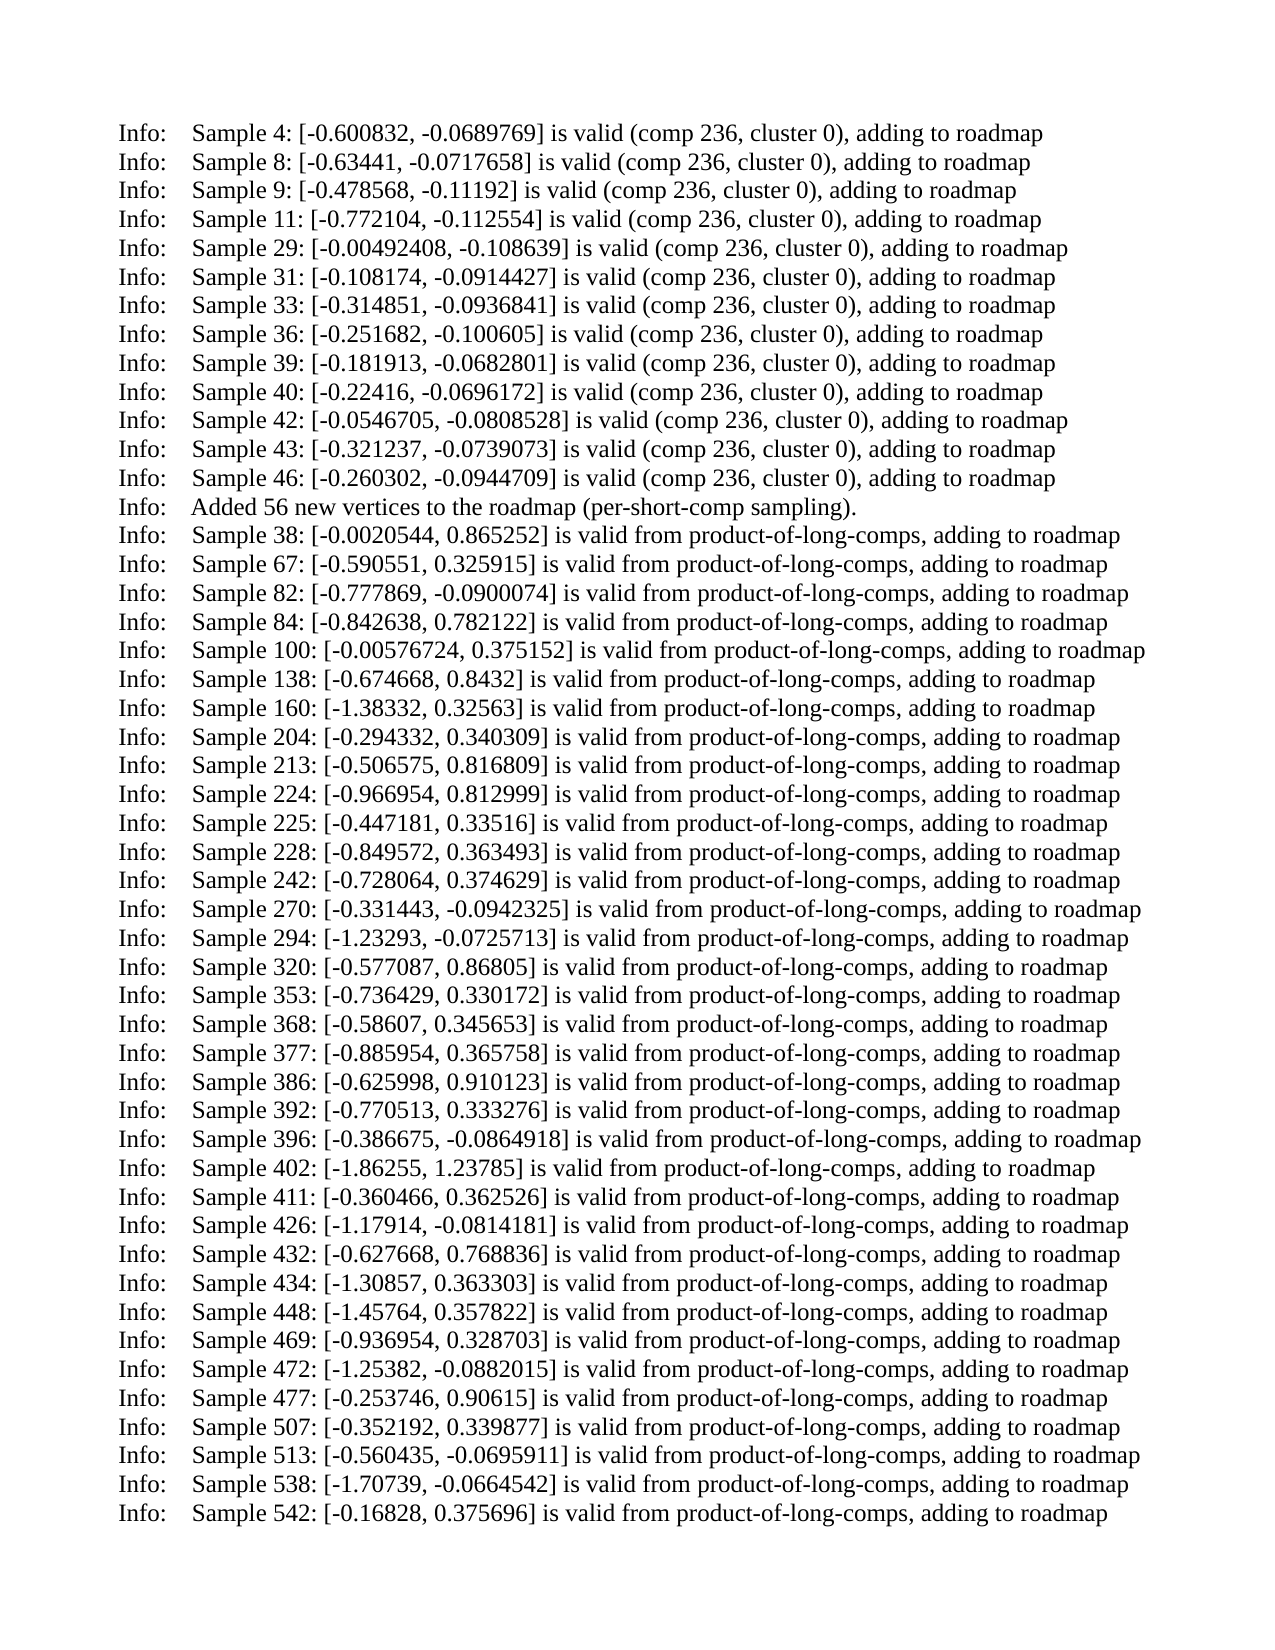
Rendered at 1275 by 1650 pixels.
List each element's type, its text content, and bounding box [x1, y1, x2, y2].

text Info: Sample 213: [-0.506575, 0.816809] is valid from product-of-long-comps, adding to roadmap [118, 751, 1157, 779]
text Info: Sample 377: [-0.885954, 0.365758] is valid from product-of-long-comps, adding to roadmap [118, 1038, 1157, 1067]
text Info: Sample 204: [-0.294332, 0.340309] is valid from product-of-long-comps, adding to roadmap [118, 722, 1157, 751]
text Info: Sample 270: [-0.331443, -0.0942325] is valid from product-of-long-comps, adding to roadmap [118, 894, 1157, 923]
text Info: Sample 138: [-0.674668, 0.8432] is valid from product-of-long-comps, adding to roadmap [118, 664, 1157, 693]
text Info: Sample 402: [-1.86255, 1.23785] is valid from product-of-long-comps, adding to roadmap [118, 1153, 1157, 1182]
text Info: Sample 426: [-1.17914, -0.0814181] is valid from product-of-long-comps, adding to roadmap [118, 1211, 1157, 1239]
text Info: Sample 225: [-0.447181, 0.33516] is valid from product-of-long-comps, adding to roadmap [118, 808, 1157, 837]
text Info: Sample 33: [-0.314851, -0.0936841] is valid (comp 236, cluster 0), adding to roadmap [118, 291, 1157, 319]
text Info: Sample 386: [-0.625998, 0.910123] is valid from product-of-long-comps, adding to roadmap [118, 1067, 1157, 1096]
text Info: Sample 11: [-0.772104, -0.112554] is valid (comp 236, cluster 0), adding to roadmap [118, 204, 1157, 233]
text Info: Sample 39: [-0.181913, -0.0682801] is valid (comp 236, cluster 0), adding to roadmap [118, 348, 1157, 377]
text Info: Sample 8: [-0.63441, -0.0717658] is valid (comp 236, cluster 0), adding to roadmap [118, 147, 1157, 176]
text Info: Sample 320: [-0.577087, 0.86805] is valid from product-of-long-comps, adding to roadmap [118, 952, 1157, 981]
text Info: Sample 4: [-0.600832, -0.0689769] is valid (comp 236, cluster 0), adding to roadmap [118, 118, 1157, 147]
text Info: Sample 36: [-0.251682, -0.100605] is valid (comp 236, cluster 0), adding to roadmap [118, 319, 1157, 348]
text Info: Sample 432: [-0.627668, 0.768836] is valid from product-of-long-comps, adding to roadmap [118, 1239, 1157, 1268]
text Info: Sample 224: [-0.966954, 0.812999] is valid from product-of-long-comps, adding to roadmap [118, 779, 1157, 808]
text Info: Added 56 new vertices to the roadmap (per-short-comp sampling). [118, 492, 1157, 521]
text Info: Sample 43: [-0.321237, -0.0739073] is valid (comp 236, cluster 0), adding to roadmap [118, 434, 1157, 463]
text Info: Sample 40: [-0.22416, -0.0696172] is valid (comp 236, cluster 0), adding to roadmap [118, 377, 1157, 406]
text Info: Sample 242: [-0.728064, 0.374629] is valid from product-of-long-comps, adding to roadmap [118, 866, 1157, 894]
text Info: Sample 469: [-0.936954, 0.328703] is valid from product-of-long-comps, adding to roadmap [118, 1326, 1157, 1354]
text Info: Sample 228: [-0.849572, 0.363493] is valid from product-of-long-comps, adding to roadmap [118, 837, 1157, 866]
text Info: Sample 448: [-1.45764, 0.357822] is valid from product-of-long-comps, adding to roadmap [118, 1297, 1157, 1326]
text Info: Sample 396: [-0.386675, -0.0864918] is valid from product-of-long-comps, adding to roadmap [118, 1124, 1157, 1153]
text Info: Sample 84: [-0.842638, 0.782122] is valid from product-of-long-comps, adding to roadmap [118, 607, 1157, 636]
text Info: Sample 31: [-0.108174, -0.0914427] is valid (comp 236, cluster 0), adding to roadmap [118, 262, 1157, 291]
text Info: Sample 353: [-0.736429, 0.330172] is valid from product-of-long-comps, adding to roadmap [118, 981, 1157, 1009]
text Info: Sample 472: [-1.25382, -0.0882015] is valid from product-of-long-comps, adding to roadmap [118, 1354, 1157, 1383]
text Info: Sample 46: [-0.260302, -0.0944709] is valid (comp 236, cluster 0), adding to roadmap [118, 463, 1157, 492]
text Info: Sample 507: [-0.352192, 0.339877] is valid from product-of-long-comps, adding to roadmap [118, 1412, 1157, 1441]
text Info: Sample 294: [-1.23293, -0.0725713] is valid from product-of-long-comps, adding to roadmap [118, 923, 1157, 952]
text Info: Sample 542: [-0.16828, 0.375696] is valid from product-of-long-comps, adding to roadmap [118, 1498, 1157, 1527]
text Info: Sample 42: [-0.0546705, -0.0808528] is valid (comp 236, cluster 0), adding to roadmap [118, 406, 1157, 434]
text Info: Sample 368: [-0.58607, 0.345653] is valid from product-of-long-comps, adding to roadmap [118, 1009, 1157, 1038]
text Info: Sample 9: [-0.478568, -0.11192] is valid (comp 236, cluster 0), adding to roadmap [118, 176, 1157, 204]
text Info: Sample 82: [-0.777869, -0.0900074] is valid from product-of-long-comps, adding to roadmap [118, 578, 1157, 607]
text Info: Sample 67: [-0.590551, 0.325915] is valid from product-of-long-comps, adding to roadmap [118, 549, 1157, 578]
text Info: Sample 513: [-0.560435, -0.0695911] is valid from product-of-long-comps, adding to roadmap [118, 1441, 1157, 1469]
text Info: Sample 411: [-0.360466, 0.362526] is valid from product-of-long-comps, adding to roadmap [118, 1182, 1157, 1211]
text Info: Sample 392: [-0.770513, 0.333276] is valid from product-of-long-comps, adding to roadmap [118, 1096, 1157, 1124]
text Info: Sample 434: [-1.30857, 0.363303] is valid from product-of-long-comps, adding to roadmap [118, 1268, 1157, 1297]
text Info: Sample 29: [-0.00492408, -0.108639] is valid (comp 236, cluster 0), adding to roadmap [118, 233, 1157, 262]
text Info: Sample 538: [-1.70739, -0.0664542] is valid from product-of-long-comps, adding to roadmap [118, 1469, 1157, 1498]
text Info: Sample 160: [-1.38332, 0.32563] is valid from product-of-long-comps, adding to roadmap [118, 693, 1157, 722]
text Info: Sample 477: [-0.253746, 0.90615] is valid from product-of-long-comps, adding to roadmap [118, 1383, 1157, 1412]
text Info: Sample 100: [-0.00576724, 0.375152] is valid from product-of-long-comps, adding to roadmap [118, 636, 1157, 664]
text Info: Sample 38: [-0.0020544, 0.865252] is valid from product-of-long-comps, adding to roadmap [118, 521, 1157, 549]
